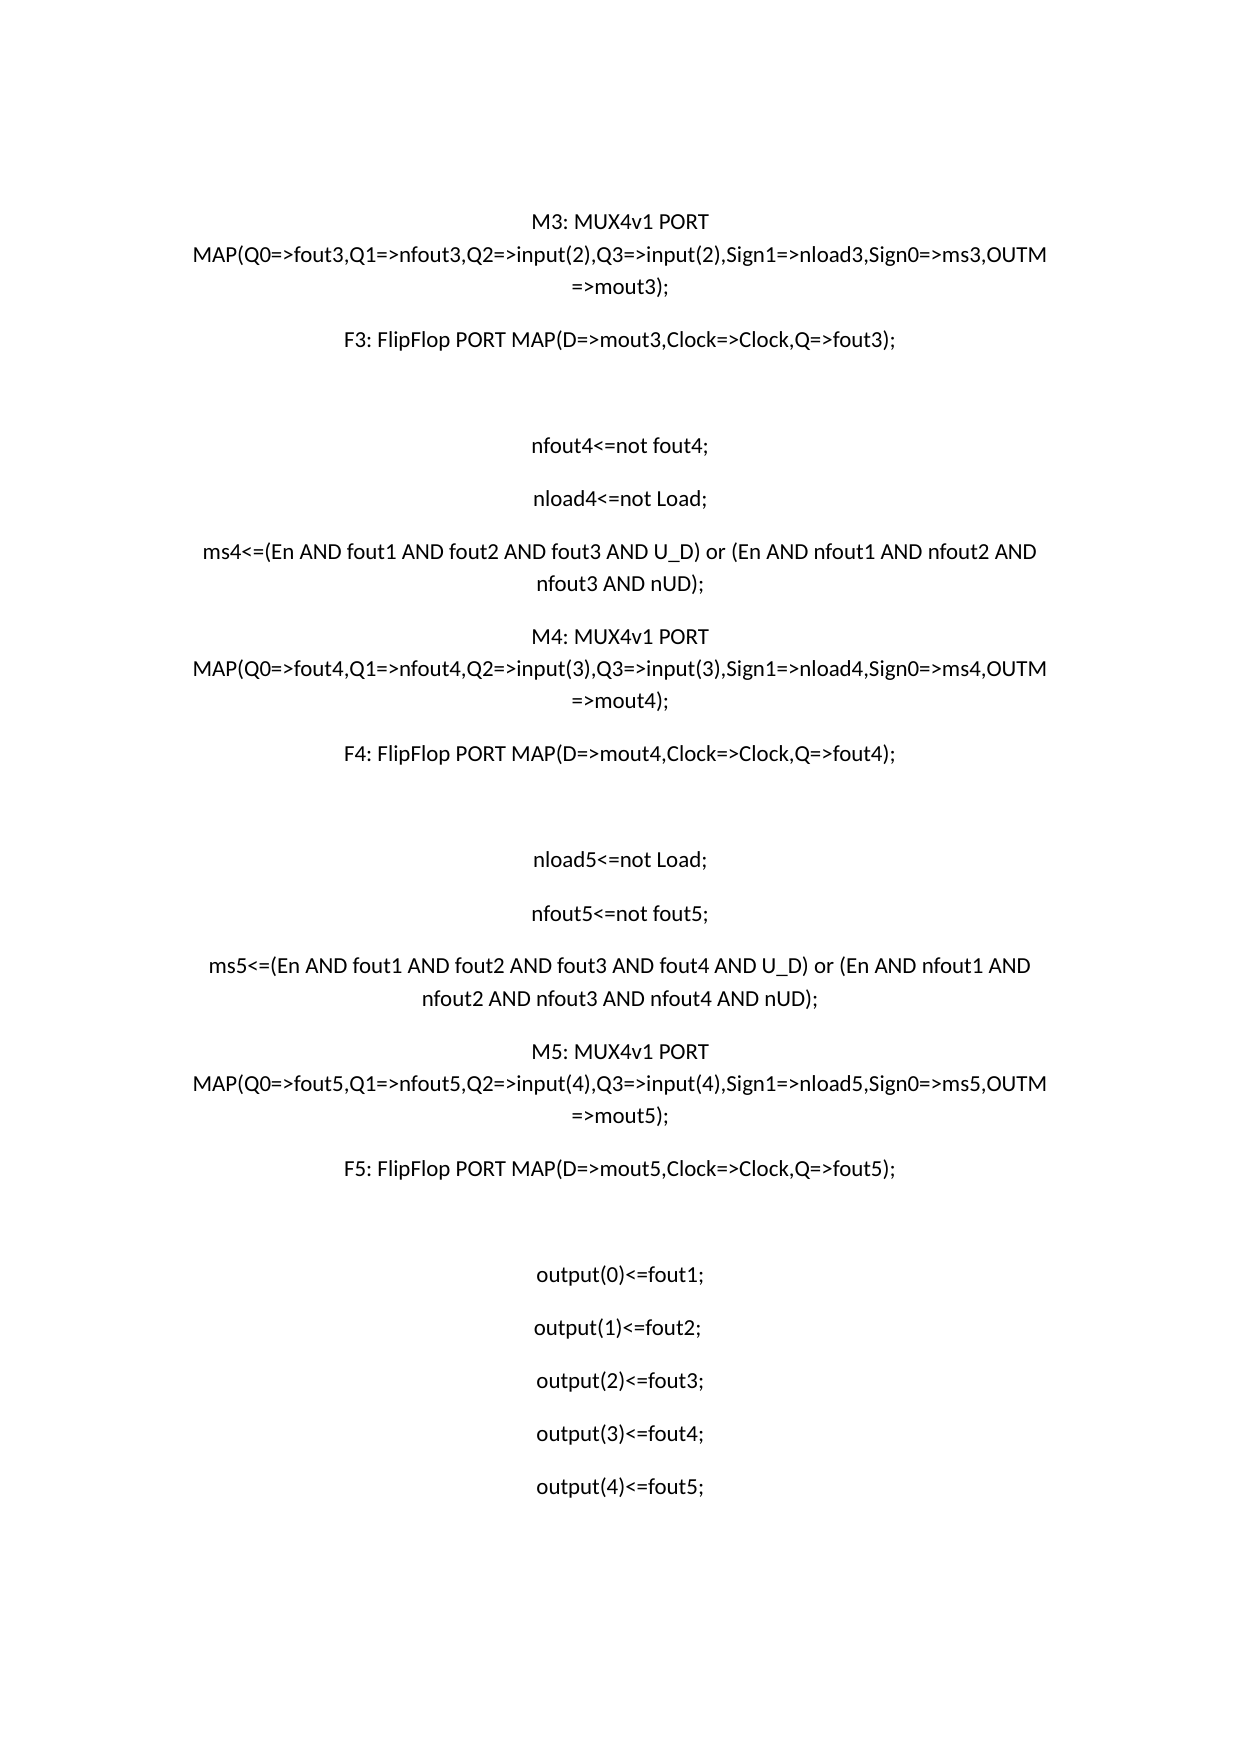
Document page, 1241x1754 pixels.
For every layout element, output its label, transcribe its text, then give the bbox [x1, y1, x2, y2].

text ms5<=(En AND fout1 AND fout2 AND fout3 AND fout4 AND U_D) or (En AND nfout1 AND nfout2 AND nfout3 AND nfout4 AND nUD); [187, 952, 1053, 1012]
text output(0)<=fout1; [187, 1260, 1053, 1288]
text nfout5<=not fout5; [187, 899, 1053, 927]
text output(4)<=fout5; [187, 1472, 1053, 1500]
text output(2)<=fout3; [187, 1366, 1053, 1394]
text output(1)<=fout2; [187, 1313, 1053, 1341]
text F5: FlipFlop PORT MAP(D=>mout5,Clock=>Clock,Q=>fout5); [187, 1154, 1053, 1182]
text output(3)<=fout4; [187, 1419, 1053, 1447]
text nload5<=not Load; [187, 846, 1053, 874]
text nload4<=not Load; [187, 484, 1053, 512]
text M4: MUX4v1 PORT MAP(Q0=>fout4,Q1=>nfout4,Q2=>input(3),Q3=>input(3),Sign1=>nload4,Sign0=>ms4,OUTM=>mout4); [187, 622, 1053, 714]
text M5: MUX4v1 PORT MAP(Q0=>fout5,Q1=>nfout5,Q2=>input(4),Q3=>input(4),Sign1=>nload5,Sign0=>ms5,OUTM=>mout5); [187, 1037, 1053, 1129]
text nfout4<=not fout4; [187, 431, 1053, 459]
text ms4<=(En AND fout1 AND fout2 AND fout3 AND U_D) or (En AND nfout1 AND nfout2 AND nfout3 AND nUD); [187, 537, 1053, 597]
text F4: FlipFlop PORT MAP(D=>mout4,Clock=>Clock,Q=>fout4); [187, 739, 1053, 768]
text M3: MUX4v1 PORT MAP(Q0=>fout3,Q1=>nfout3,Q2=>input(2),Q3=>input(2),Sign1=>nload3,Sign0=>ms3,OUTM=>mout3); [187, 207, 1053, 300]
text F3: FlipFlop PORT MAP(D=>mout3,Clock=>Clock,Q=>fout3); [187, 325, 1053, 353]
